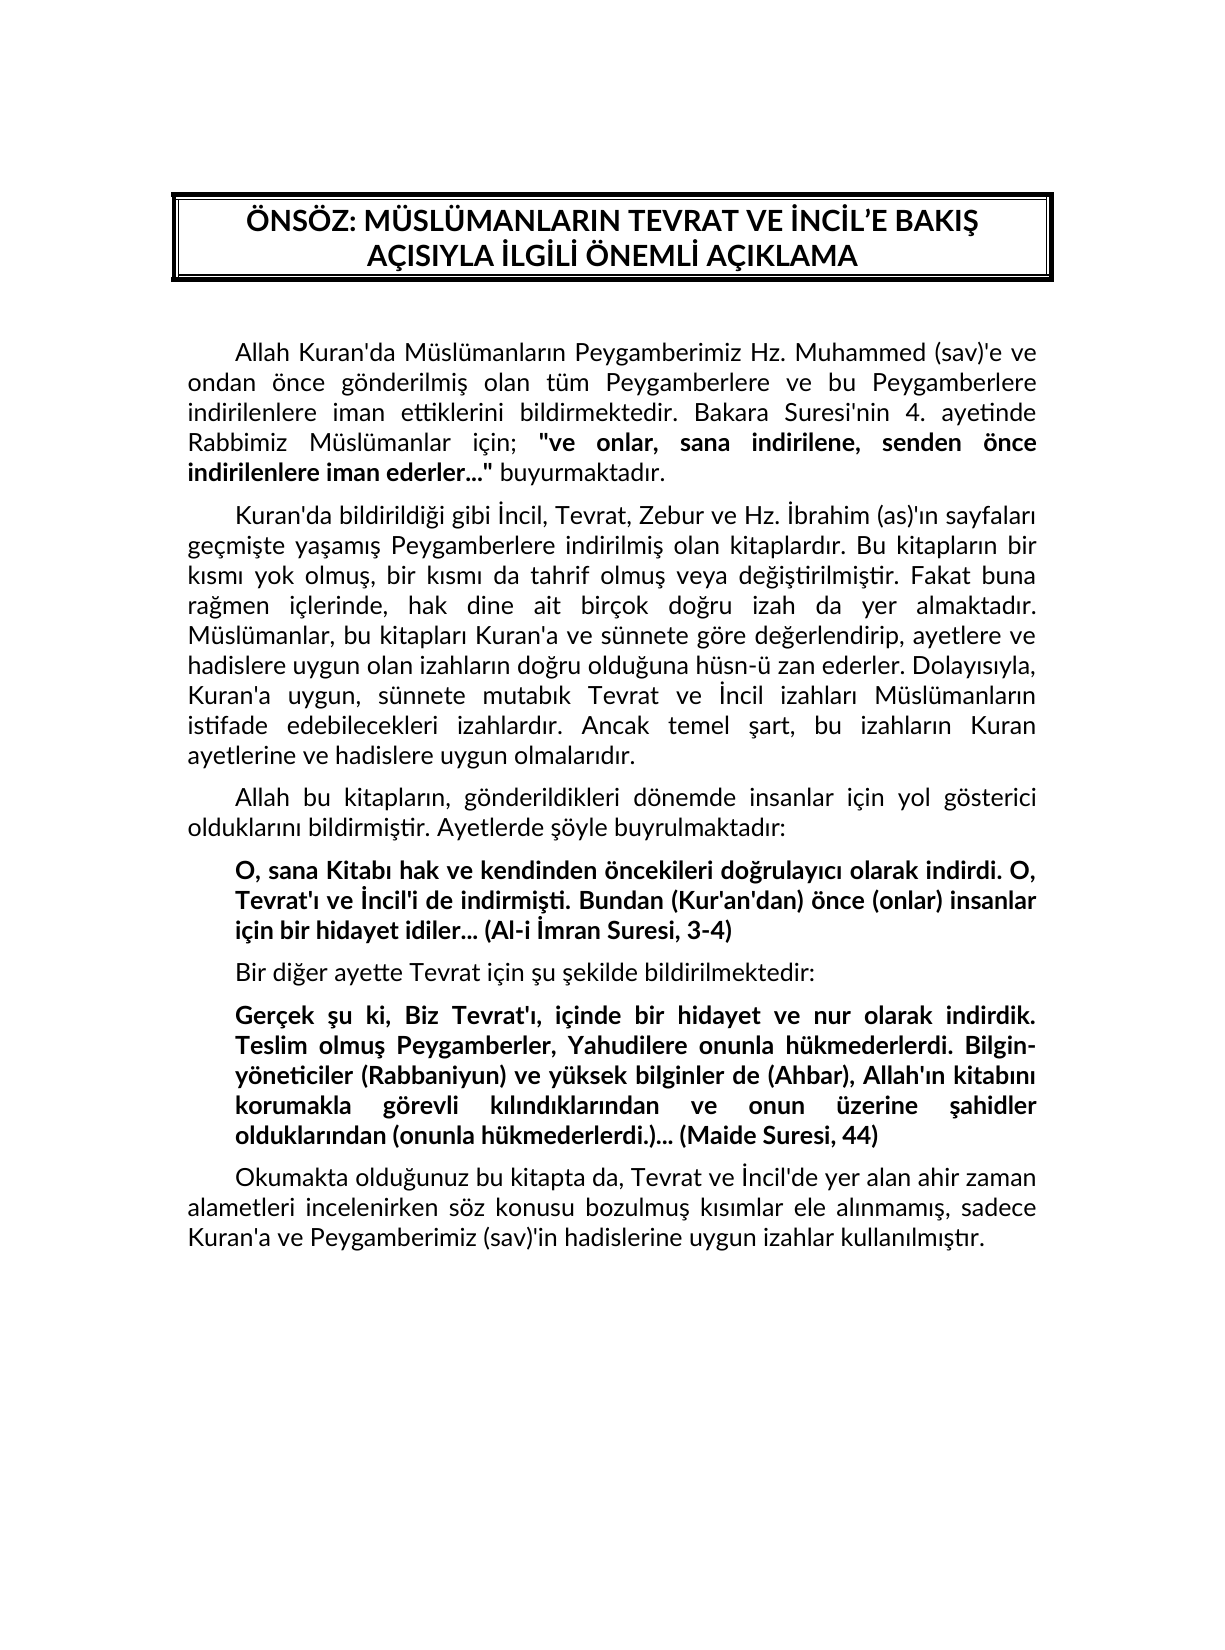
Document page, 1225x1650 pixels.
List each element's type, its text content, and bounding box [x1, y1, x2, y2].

text Kuran'da bildirildiği gibi İncil, Tevrat, Zebur ve Hz. İbrahim (as)'ın sayfaları geçmişte yaşamış Peygamberlere indirilmiş olan kitaplardır. Bu kitapların bir kısmı yok olmuş, bir kısmı da tahrif olmuş veya değiştirilmiştir. Fakat buna rağmen içlerinde, hak dine ait birçok doğru izah da yer almaktadır. Müslümanlar, bu kitapları Kuran'a ve sünnete göre değerlendirip, ayetlere ve hadislere uygun olan izahların doğru olduğuna hüsn-ü zan ederler. Dolayısıyla, Kuran'a uygun, sünnete mutabık Tevrat ve İncil izahları Müslümanların istifade edebilecekleri izahlardır. Ancak temel şart, bu izahların Kuran ayetlerine ve hadislere uygun olmalarıdır. [187, 499, 1037, 769]
text Gerçek şu ki, Biz Tevrat'ı, içinde bir hidayet ve nur olarak indirdik. Teslim olmuş Peygamberler, Yahudilere onunla hükmederlerdi. Bilgin-yöneticiler (Rabbaniyun) ve yüksek bilginler de (Ahbar), Allah'ın kitabını korumakla görevli kılındıklarından ve onun üzerine şahidler olduklarından (onunla hükmederlerdi.)... (Maide Suresi, 44) [235, 999, 1037, 1149]
text ÖNSÖZ: MÜSLÜMANLARIN TEVRAT VE İNCİL’E BAKIŞ AÇISIYLA İLGİLİ ÖNEMLİ AÇIKLAMA [179, 200, 1046, 274]
text O, sana Kitabı hak ve kendinden öncekileri doğrulayıcı olarak indirdi. O, Tevrat'ı ve İncil'i de indirmişti. Bundan (Kur'an'dan) önce (onlar) insanlar için bir hidayet idiler... (Al-i İmran Suresi, 3-4) [235, 854, 1037, 944]
text Allah bu kitapların, gönderildikleri dönemde insanlar için yol gösterici olduklarını bildirmiştir. Ayetlerde şöyle buyrulmaktadır: [187, 782, 1037, 842]
text Allah Kuran'da Müslümanların Peygamberimiz Hz. Muhammed (sav)'e ve ondan önce gönderilmiş olan tüm Peygamberlere ve bu Peygamberlere indirilenlere iman ettiklerini bildirmektedir. Bakara Suresi'nin 4. ayetinde Rabbimiz Müslümanlar için; "ve onlar, sana indirilene, senden önce indirilenlere iman ederler..." buyurmaktadır. [187, 337, 1037, 487]
text Bir diğer ayette Tevrat için şu şekilde bildirilmektedir: [187, 957, 1037, 987]
text Okumakta olduğunuz bu kitapta da, Tevrat ve İncil'de yer alan ahir zaman alametleri incelenirken söz konusu bozulmuş kısımlar ele alınmamış, sadece Kuran'a ve Peygamberimiz (sav)'in hadislerine uygun izahlar kullanılmıştır. [187, 1162, 1037, 1252]
